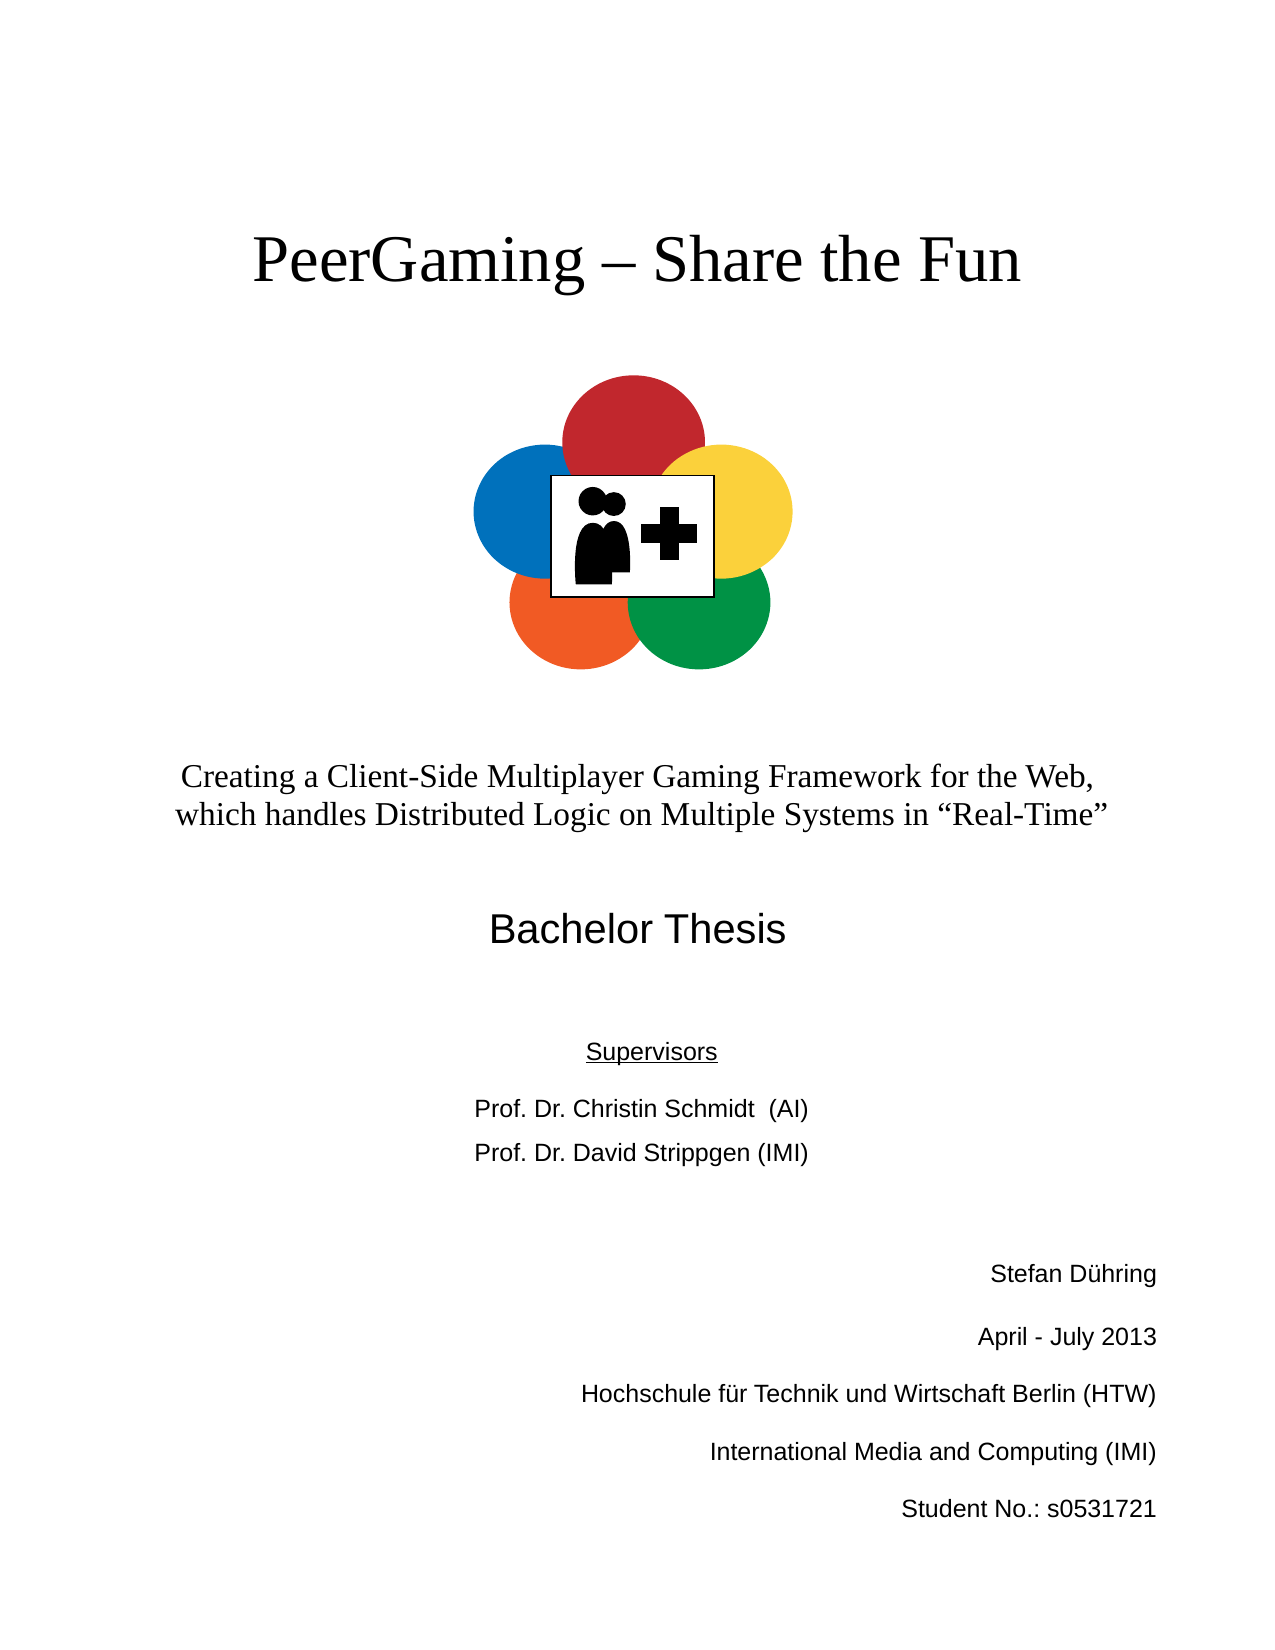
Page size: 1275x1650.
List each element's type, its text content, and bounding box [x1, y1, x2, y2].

text International Media and Computing (IMI) [118, 1437, 1157, 1465]
text Creating a Client-Side Multiplayer Gaming Framework for the Web, [118, 756, 1157, 794]
text Bachelor Thesis [118, 905, 1157, 953]
text which handles Distributed Logic on Multiple Systems in “Real-Time” [118, 794, 1157, 833]
text PeerGaming – Share the Fun [118, 219, 1157, 296]
text Student No.: s0531721 [118, 1494, 1157, 1523]
text Hochschule für Technik und Wirtschaft Berlin (HTW) [118, 1379, 1157, 1408]
text Stefan Dühring [118, 1259, 1157, 1288]
text April - July 2013 [118, 1322, 1157, 1350]
